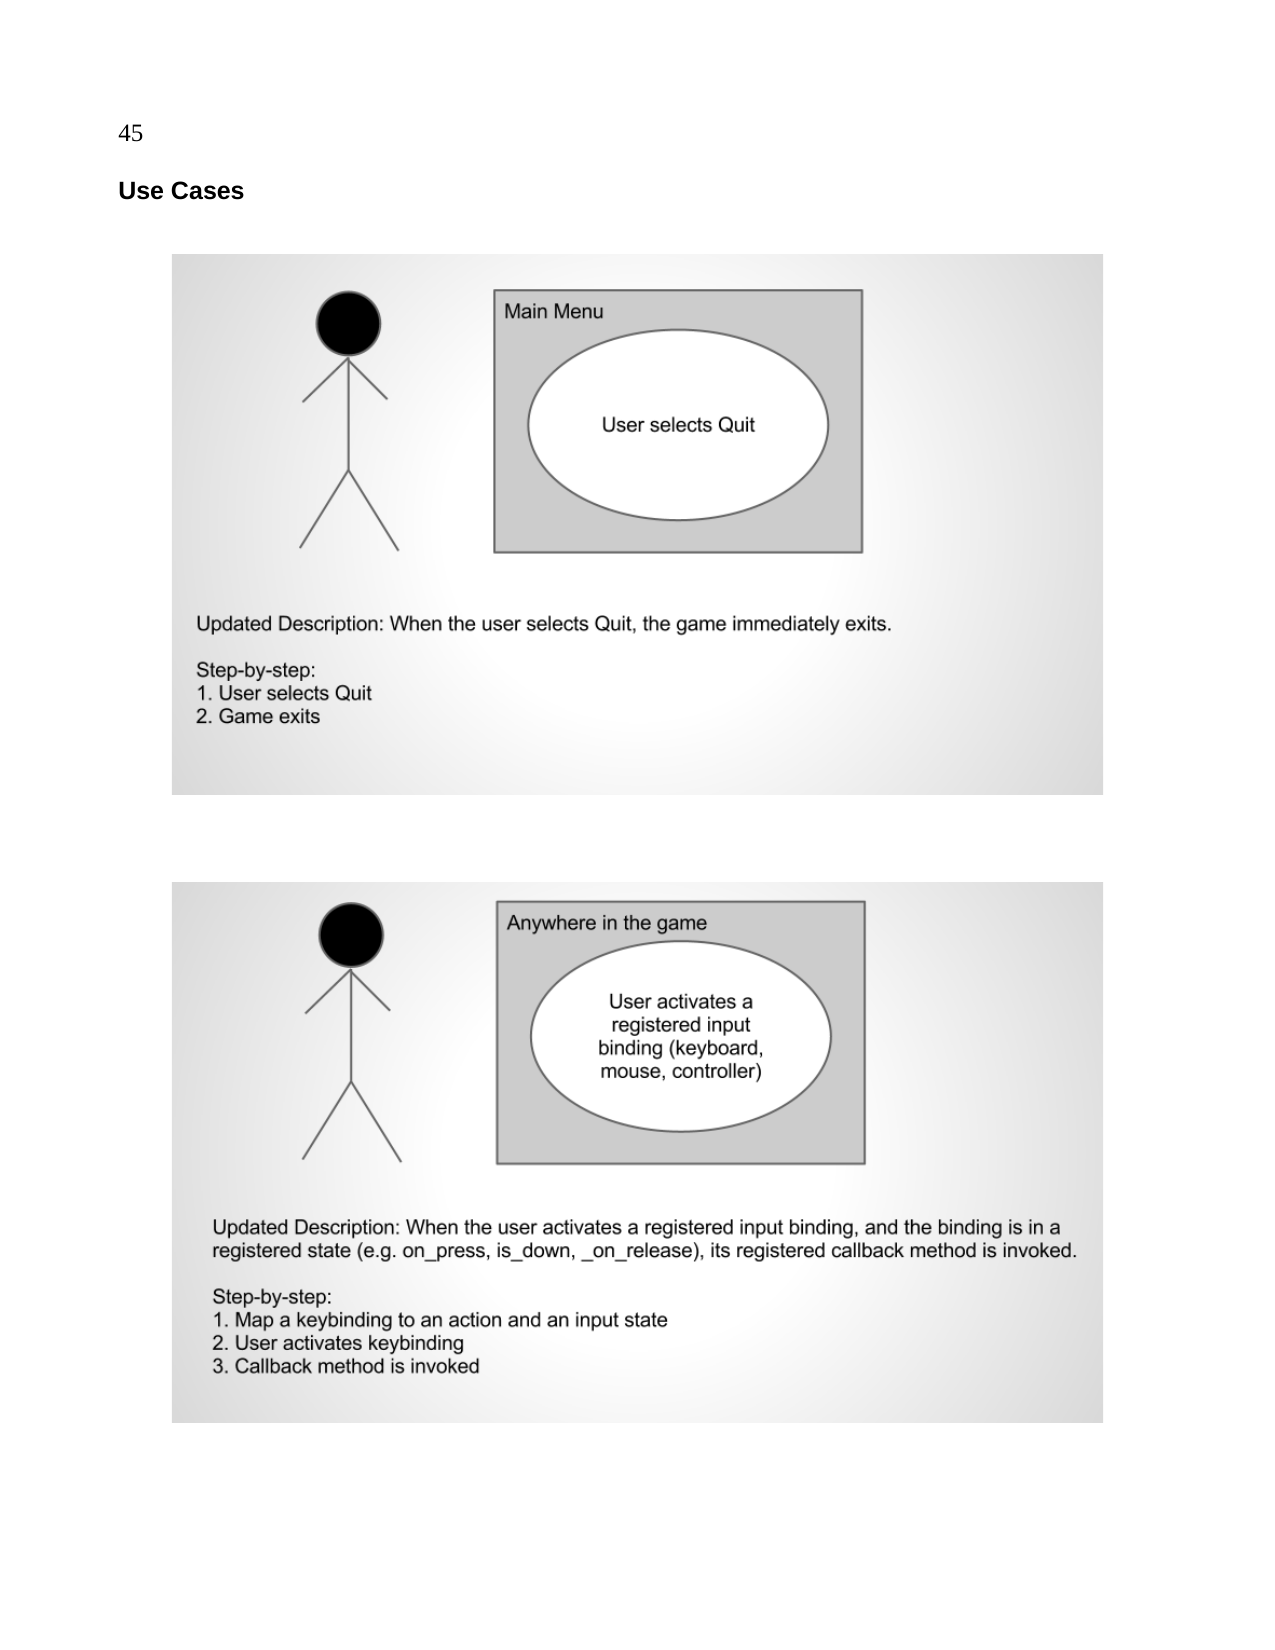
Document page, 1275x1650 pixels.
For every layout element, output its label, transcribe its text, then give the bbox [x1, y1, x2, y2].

picture [171, 882, 1104, 1423]
text Use Cases [118, 176, 1157, 205]
picture [171, 254, 1104, 795]
